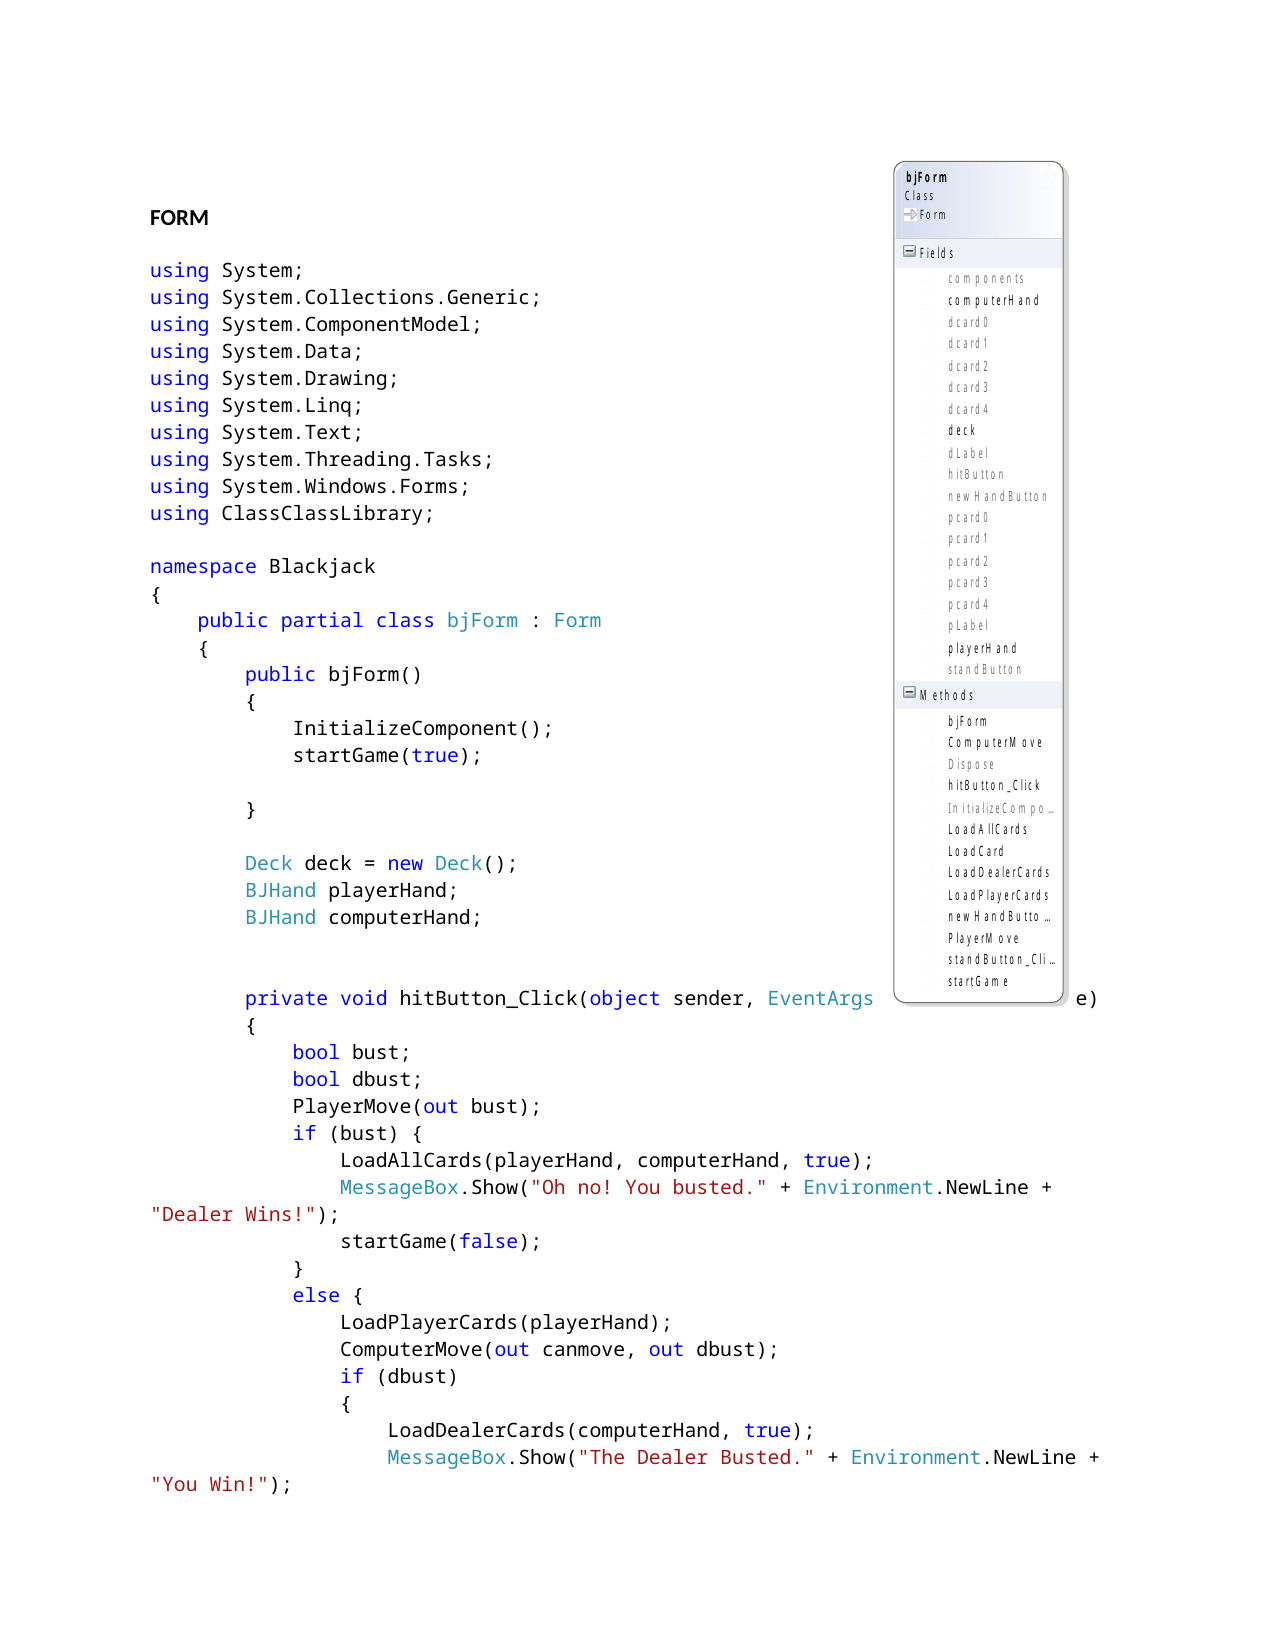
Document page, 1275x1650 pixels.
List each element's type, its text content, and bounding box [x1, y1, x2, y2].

text if (dbust) [150, 1362, 1125, 1389]
text public bjForm() [150, 661, 883, 688]
text [1074, 580, 1125, 607]
text using System.Text; [150, 418, 883, 445]
text [1074, 849, 1125, 877]
text [1074, 634, 1125, 661]
text { [150, 634, 883, 661]
text using System.ComponentModel; [150, 310, 883, 337]
text e) [1074, 984, 1125, 1011]
text using System.Drawing; [150, 364, 883, 391]
text [1074, 796, 1125, 823]
text [1074, 688, 1125, 715]
text MessageBox.Show("The Dealer Busted." + Environment.NewLine + "You Win!"); [150, 1443, 1125, 1497]
text [1074, 742, 1125, 769]
text namespace Blackjack [150, 553, 883, 580]
text LoadDealerCards(computerHand, true); [150, 1416, 1125, 1443]
text LoadPlayerCards(playerHand); [150, 1308, 1125, 1335]
text using System.Windows.Forms; [150, 472, 883, 499]
text startGame(false); [150, 1227, 1125, 1254]
text private void hitButton_Click(object sender, EventArgs [150, 984, 883, 1011]
text { [150, 580, 883, 607]
text if (bust) { [150, 1119, 1125, 1146]
text Deck deck = new Deck(); [150, 849, 883, 877]
text { [150, 1011, 1125, 1038]
text else { [150, 1281, 1125, 1308]
text [1074, 203, 1125, 231]
text [1074, 715, 1125, 742]
text public partial class bjForm : Form [150, 607, 883, 634]
text [1074, 256, 1125, 283]
text [1074, 418, 1125, 445]
text } [150, 796, 883, 823]
text [1074, 903, 1125, 931]
text using System.Collections.Generic; [150, 283, 883, 310]
text [1074, 607, 1125, 634]
text [1074, 661, 1125, 688]
text using System; [150, 256, 883, 283]
text InitializeComponent(); [150, 715, 883, 742]
text { [150, 688, 883, 715]
text [1074, 499, 1125, 526]
text using System.Linq; [150, 391, 883, 418]
text [1074, 337, 1125, 364]
text startGame(true); [150, 742, 883, 769]
text [1074, 364, 1125, 391]
text } [150, 1254, 1125, 1281]
text BJHand playerHand; [150, 877, 883, 903]
text { [150, 1389, 1125, 1416]
text [1074, 472, 1125, 499]
text [1074, 283, 1125, 310]
text bool bust; [150, 1038, 1125, 1065]
text using ClassClassLibrary; [150, 499, 883, 526]
text FORM [150, 203, 883, 231]
text [1074, 445, 1125, 472]
text [1074, 553, 1125, 580]
text [1074, 877, 1125, 903]
text PlayerMove(out bust); [150, 1092, 1125, 1119]
text bool dbust; [150, 1065, 1125, 1092]
text MessageBox.Show("Oh no! You busted." + Environment.NewLine + "Dealer Wins!"); [150, 1173, 1125, 1227]
text using System.Data; [150, 337, 883, 364]
text [1074, 310, 1125, 337]
text BJHand computerHand; [150, 903, 883, 931]
text LoadAllCards(playerHand, computerHand, true); [150, 1146, 1125, 1173]
text [1074, 391, 1125, 418]
text using System.Threading.Tasks; [150, 445, 883, 472]
text ComputerMove(out canmove, out dbust); [150, 1335, 1125, 1362]
